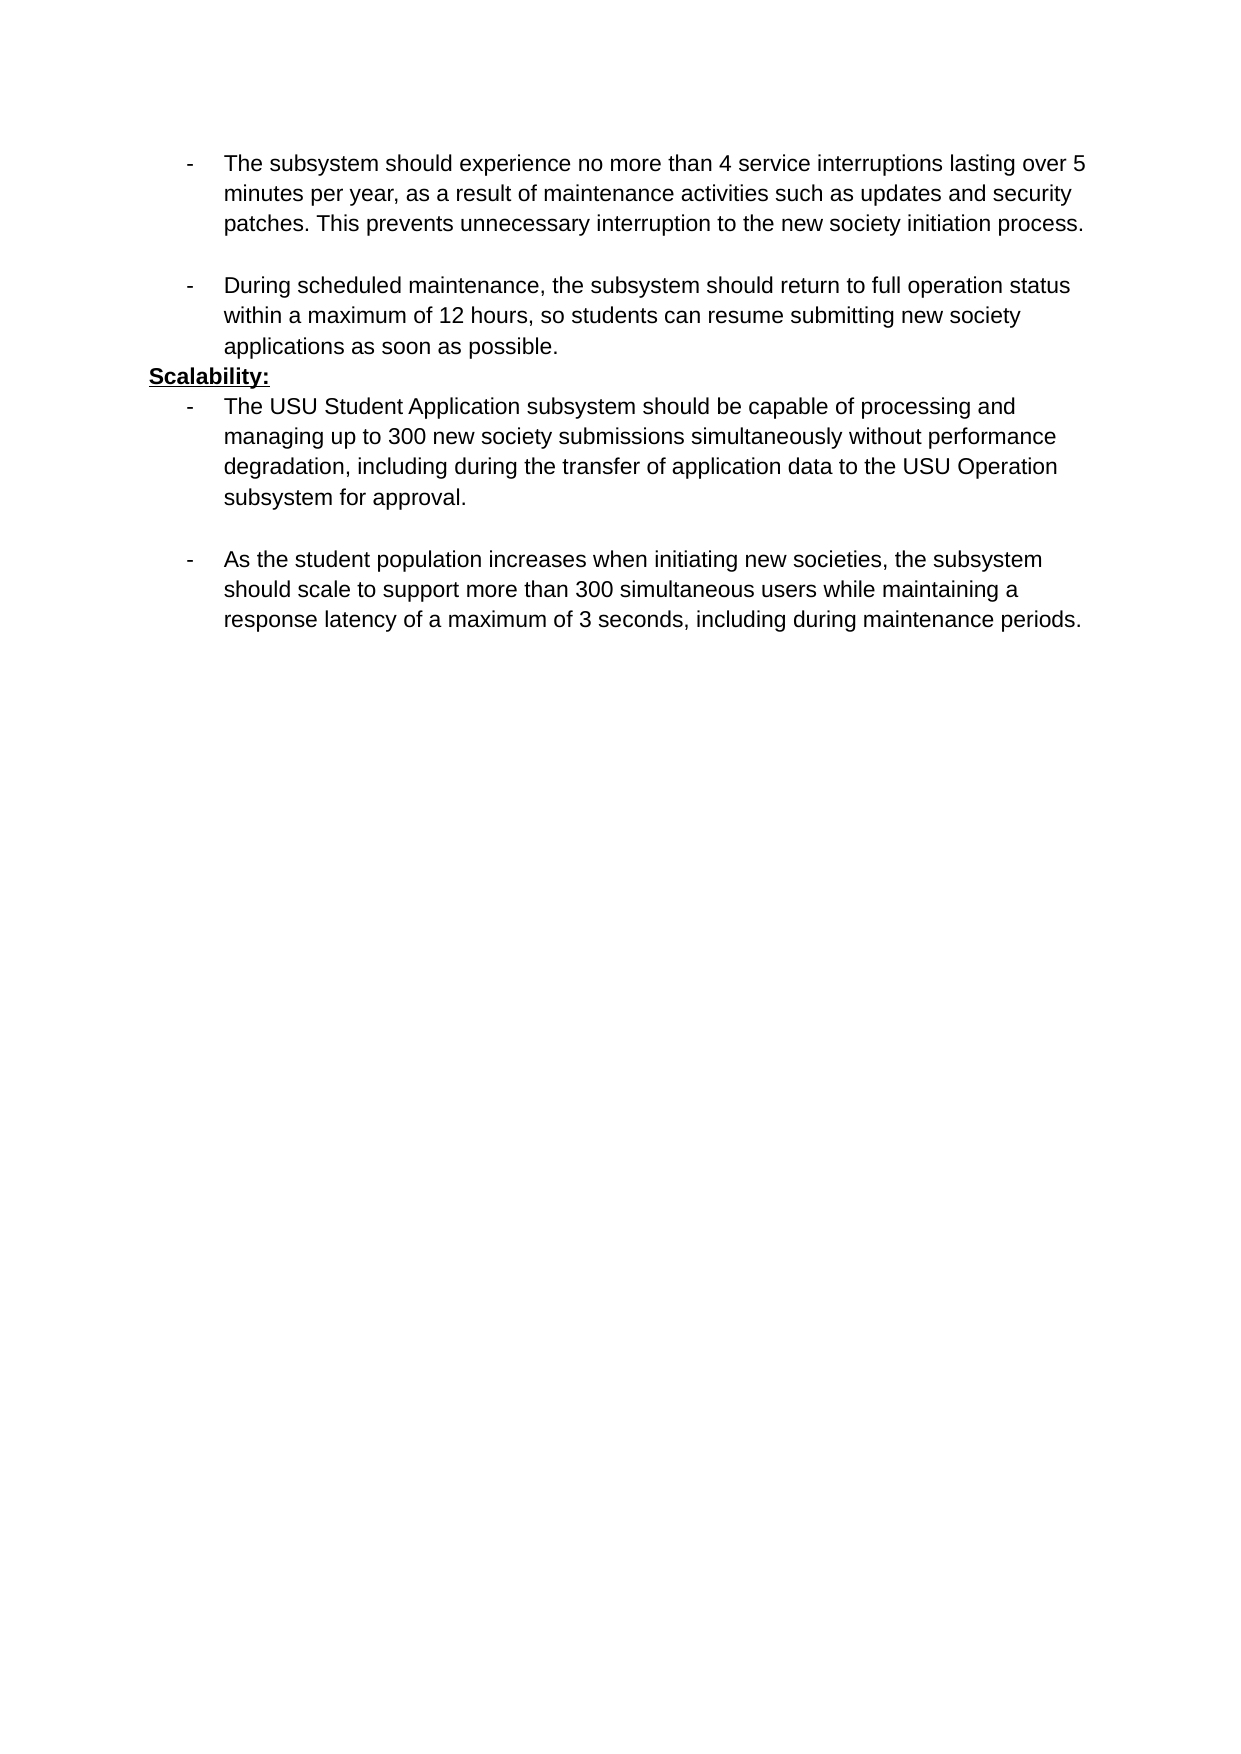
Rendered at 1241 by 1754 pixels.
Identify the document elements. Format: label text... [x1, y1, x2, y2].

list As the student population increases when initiating new societies, the subsystem should scale to support more than 300 simultaneous users while maintaining a response latency of a maximum of 3 seconds, including during maintenance periods. [186, 546, 1087, 633]
list The subsystem should experience no more than 4 service interruptions lasting over 5 minutes per year, as a result of maintenance activities such as updates and security patches. This prevents unnecessary interruption to the new society initiation process. [186, 150, 1087, 237]
list During scheduled maintenance, the subsystem should return to full operation status within a maximum of 12 hours, so students can resume submitting new society applications as soon as possible. [186, 272, 1087, 359]
text Scalability: [148, 363, 1090, 389]
list The USU Student Application subsystem should be capable of processing and managing up to 300 new society submissions simultaneously without performance degradation, including during the transfer of application data to the USU Operation subsystem for approval. [186, 393, 1087, 510]
